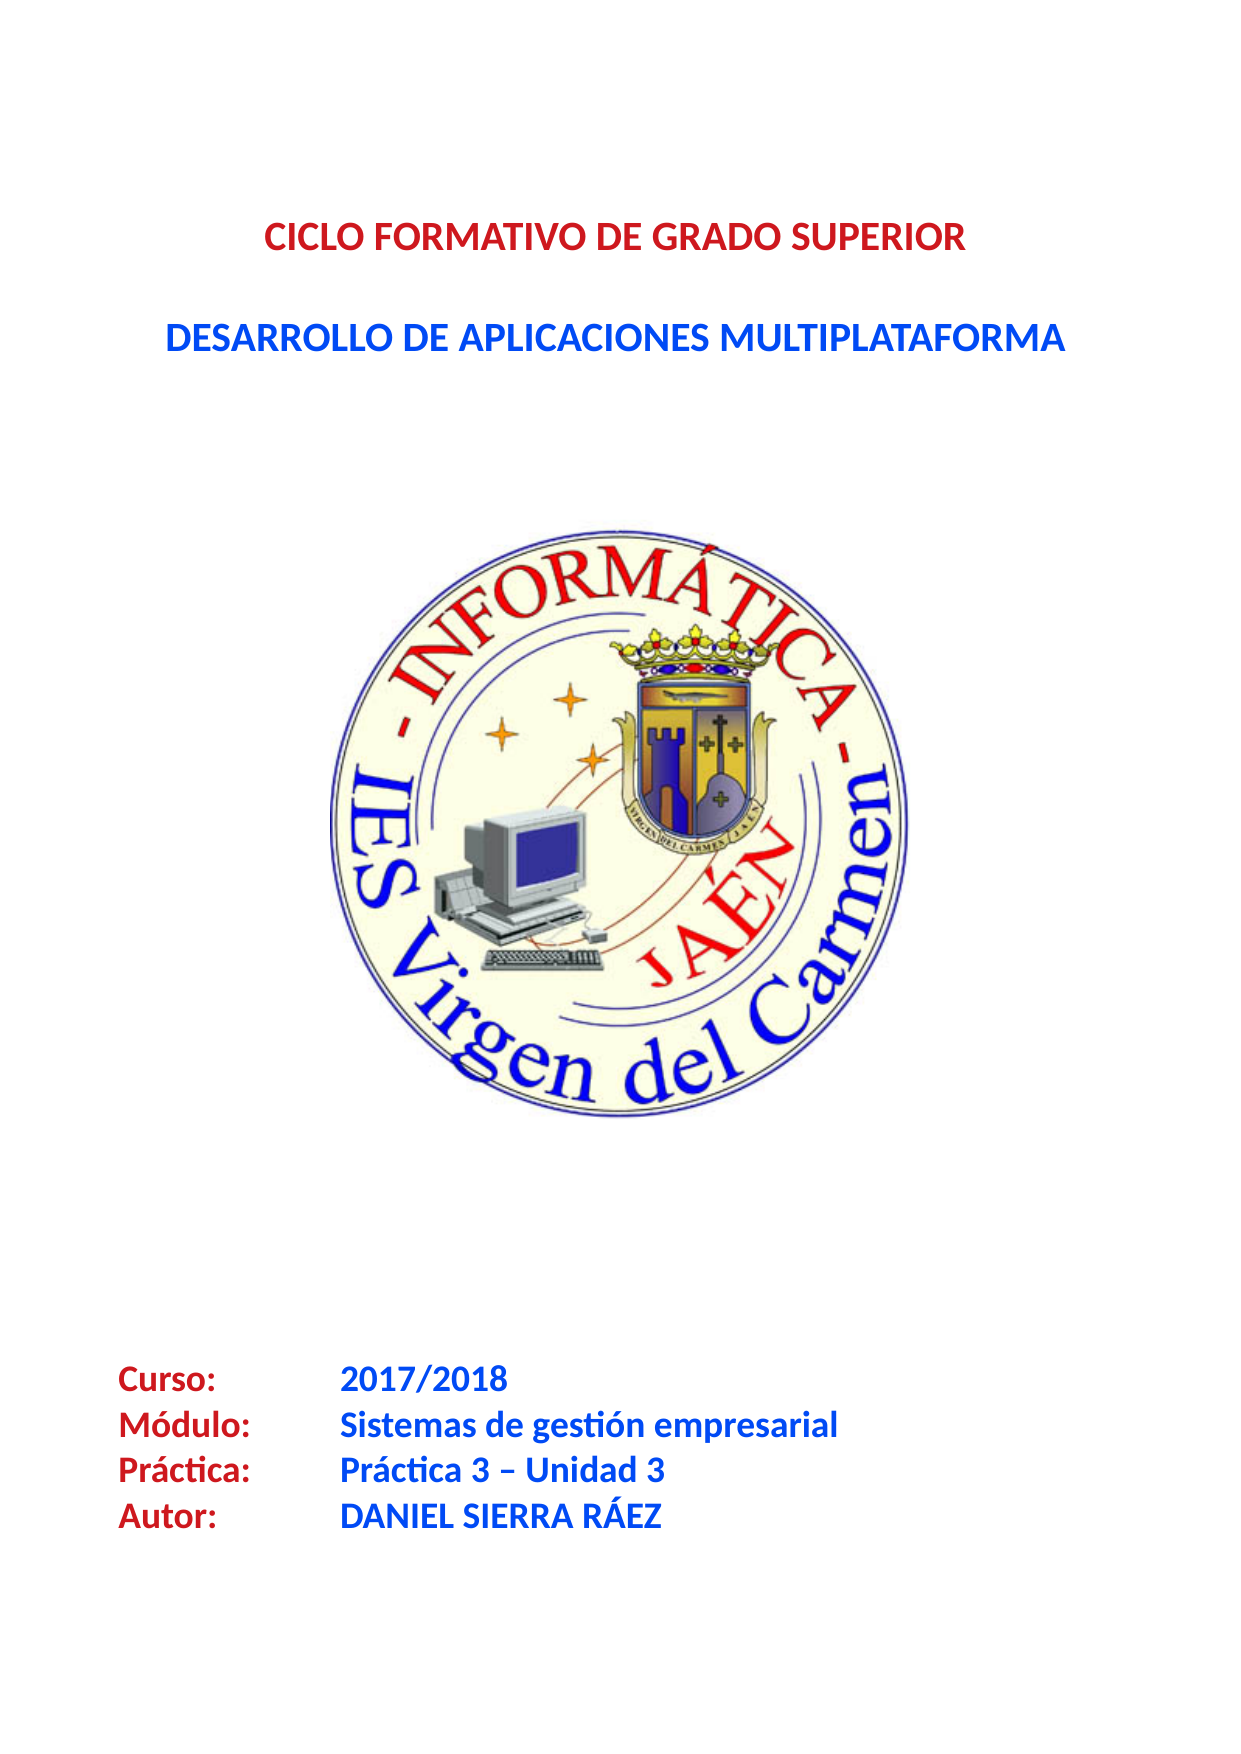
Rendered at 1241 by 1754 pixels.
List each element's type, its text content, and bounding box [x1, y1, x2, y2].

text CICLO FORMATIVO DE GRADO SUPERIOR [118, 210, 1122, 261]
text Curso: 2017/2018 [118, 1355, 1122, 1401]
picture [330, 483, 911, 1120]
text Práctica: Práctica 3 – Unidad 3 [118, 1446, 1122, 1492]
text DESARROLLO DE APLICACIONES MULTIPLATAFORMA [118, 311, 1122, 362]
text Módulo: Sistemas de gestión empresarial [118, 1401, 1122, 1446]
text Autor: DANIEL SIERRA RÁEZ [118, 1492, 1122, 1538]
